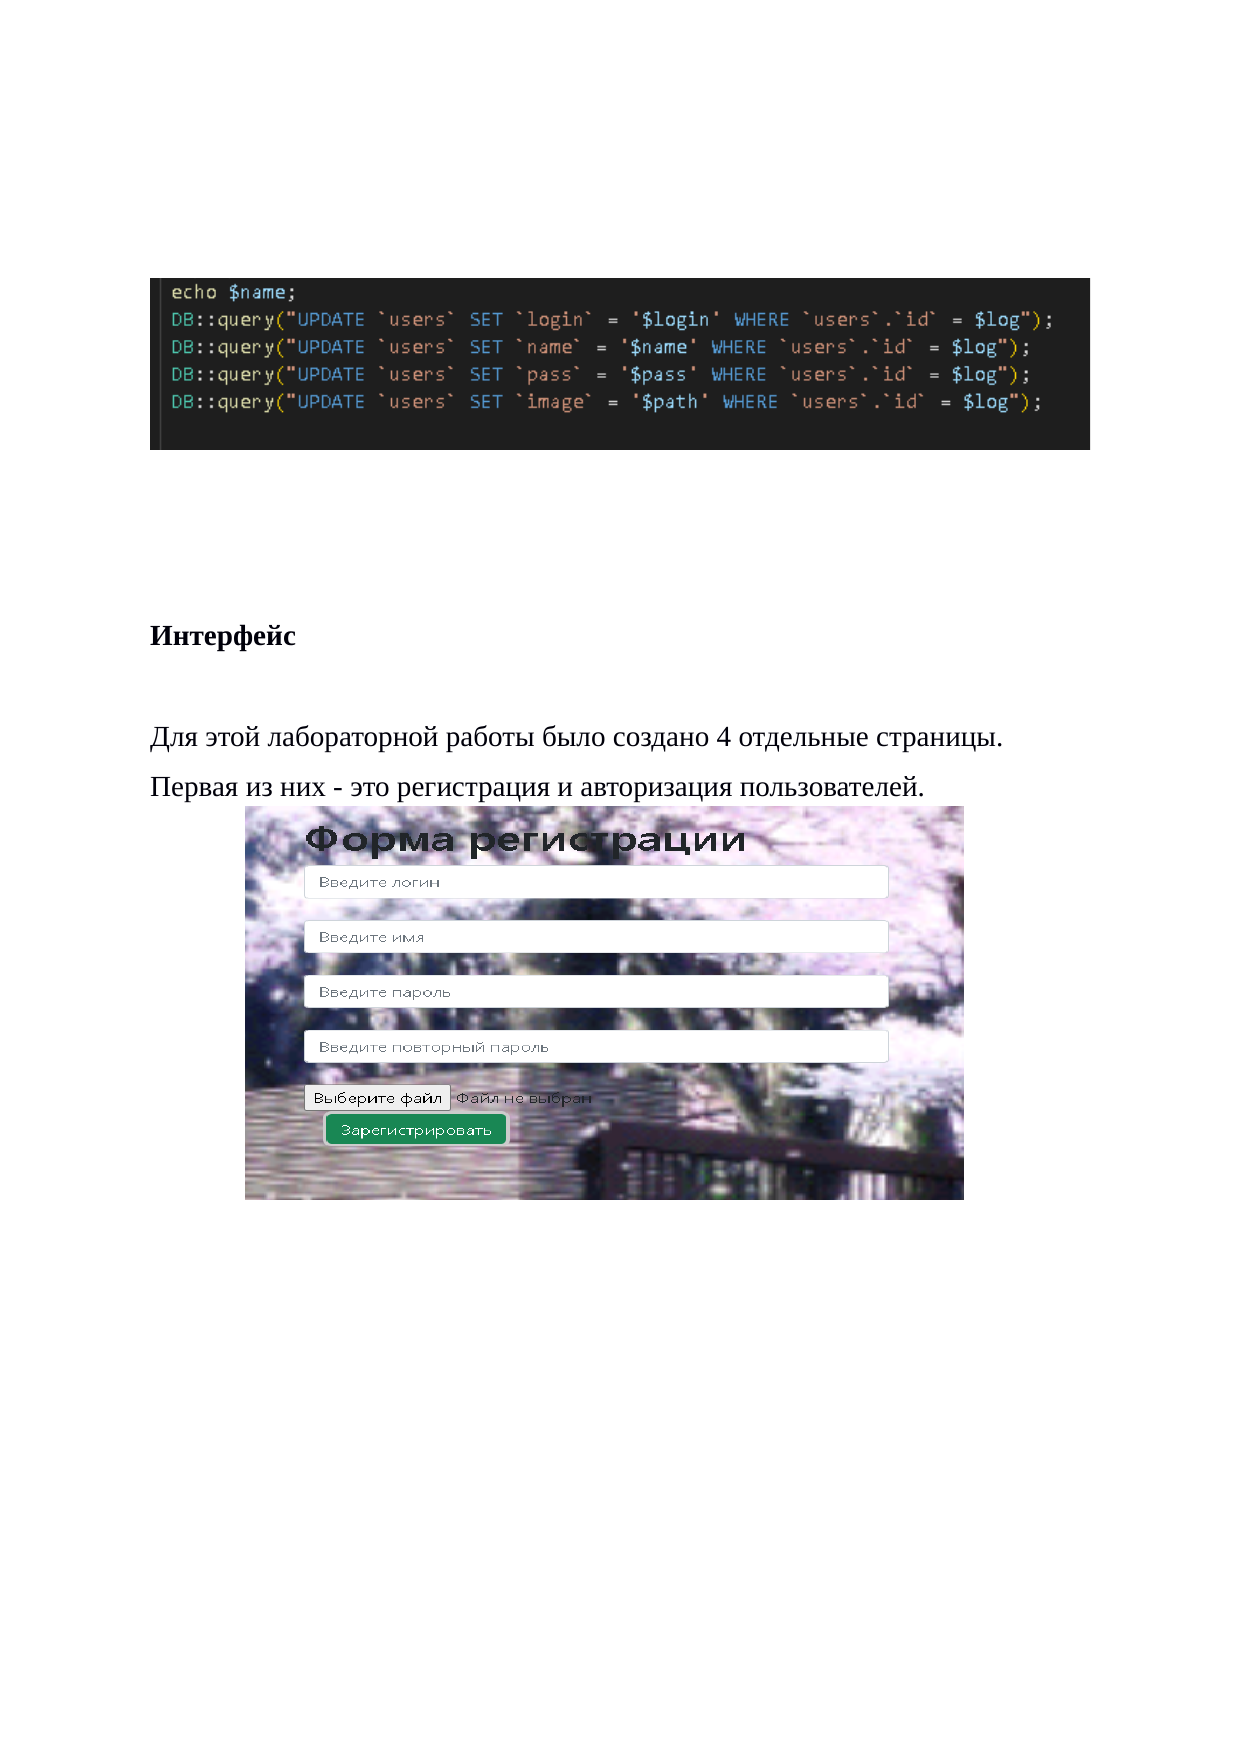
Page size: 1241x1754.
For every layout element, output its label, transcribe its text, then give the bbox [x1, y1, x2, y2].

picture [245, 806, 964, 1200]
picture [150, 278, 1091, 450]
text Для этой лабораторной работы было создано 4 отдельные страницы. Первая из них - это регистрация и авторизация пользователей. [150, 719, 1090, 803]
text Интерфейс [150, 618, 1090, 652]
